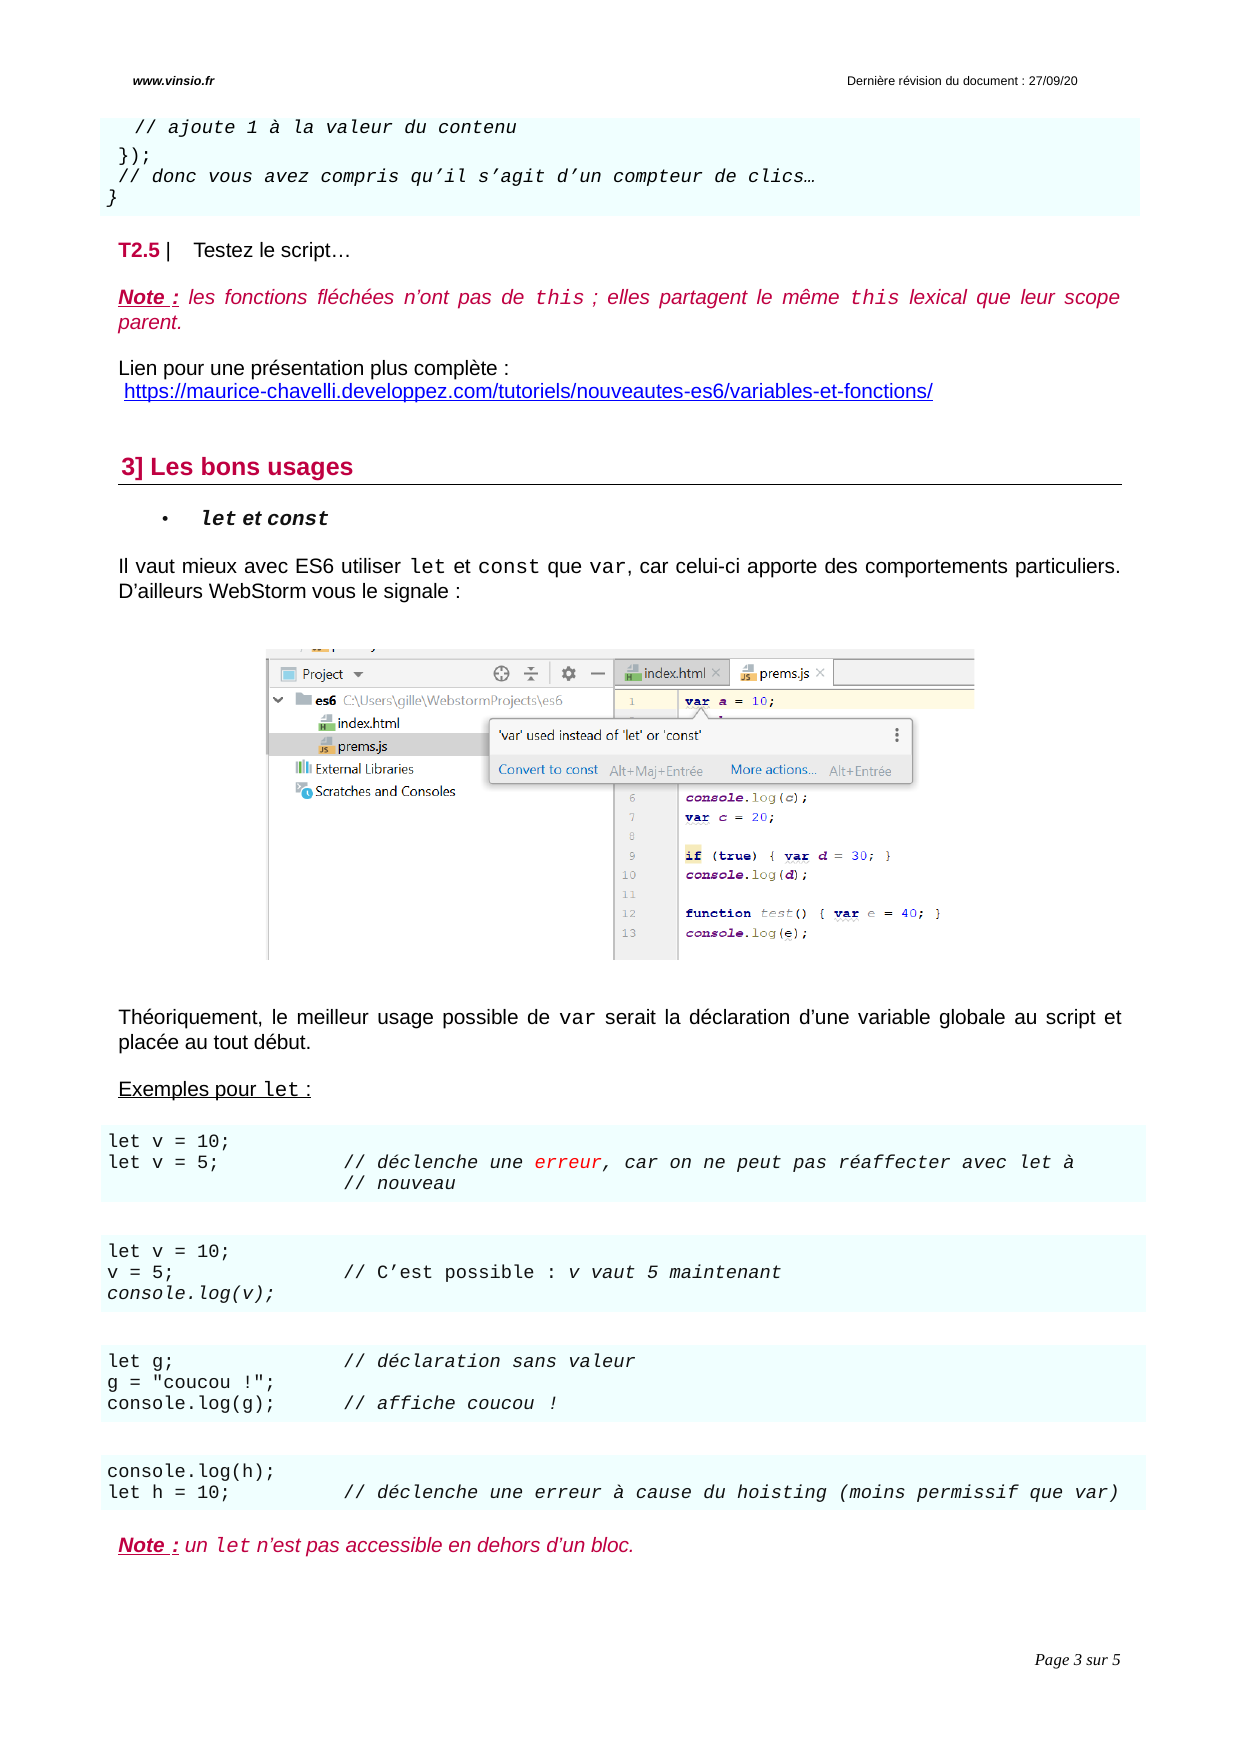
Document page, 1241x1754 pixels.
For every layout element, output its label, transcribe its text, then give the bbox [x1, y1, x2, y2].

text Exemples pour let : [118, 1077, 1122, 1102]
text console.log(v); [101, 1284, 1146, 1312]
text let h = 10; // déclenche une erreur à cause du hoisting (moins permissif que var) [101, 1483, 1146, 1510]
text // donc vous avez compris qu’il s’agit d’un compteur de clics… [100, 167, 1140, 188]
text Théoriquement, le meilleur usage possible de var serait la déclaration d’une variable globale au script et placée au tout début. [118, 1006, 1122, 1054]
list let et const [162, 507, 1122, 532]
text https://maurice-chavelli.developpez.com/tutoriels/nouveautes-es6/variables-et-fonctions/ [118, 380, 1122, 403]
text v = 5; // C’est possible : v vaut 5 maintenant [101, 1263, 1146, 1284]
text // ajoute 1 à la valeur du contenu [100, 118, 1140, 139]
text T2.5 | Testez le script… [118, 239, 1122, 262]
text 3] Les bons usages [118, 450, 1122, 484]
text }); [100, 139, 1140, 167]
picture [265, 649, 975, 960]
text let v = 10; [101, 1235, 1146, 1263]
text console.log(g); // affiche coucou ! [101, 1394, 1146, 1422]
text let g; // déclaration sans valeur [101, 1345, 1146, 1373]
text Note : les fonctions fléchées n’ont pas de this ; elles partagent le même this lexical que leur scope parent. [118, 285, 1122, 333]
text Il vaut mieux avec ES6 utiliser let et const que var, car celui-ci apporte des comportements particuliers. D’ailleurs WebStorm vous le signale : [118, 555, 1122, 603]
text let v = 5; // déclenche une erreur, car on ne peut pas réaffecter avec let à // nouveau [101, 1153, 1146, 1202]
text console.log(h); [101, 1455, 1146, 1483]
text Lien pour une présentation plus complète : [118, 357, 1122, 380]
text let v = 10; [101, 1125, 1146, 1153]
text Note : un let n’est pas accessible en dehors d’un bloc. [118, 1534, 1122, 1559]
text } [100, 188, 1140, 216]
text g = "coucou !"; [101, 1373, 1146, 1394]
